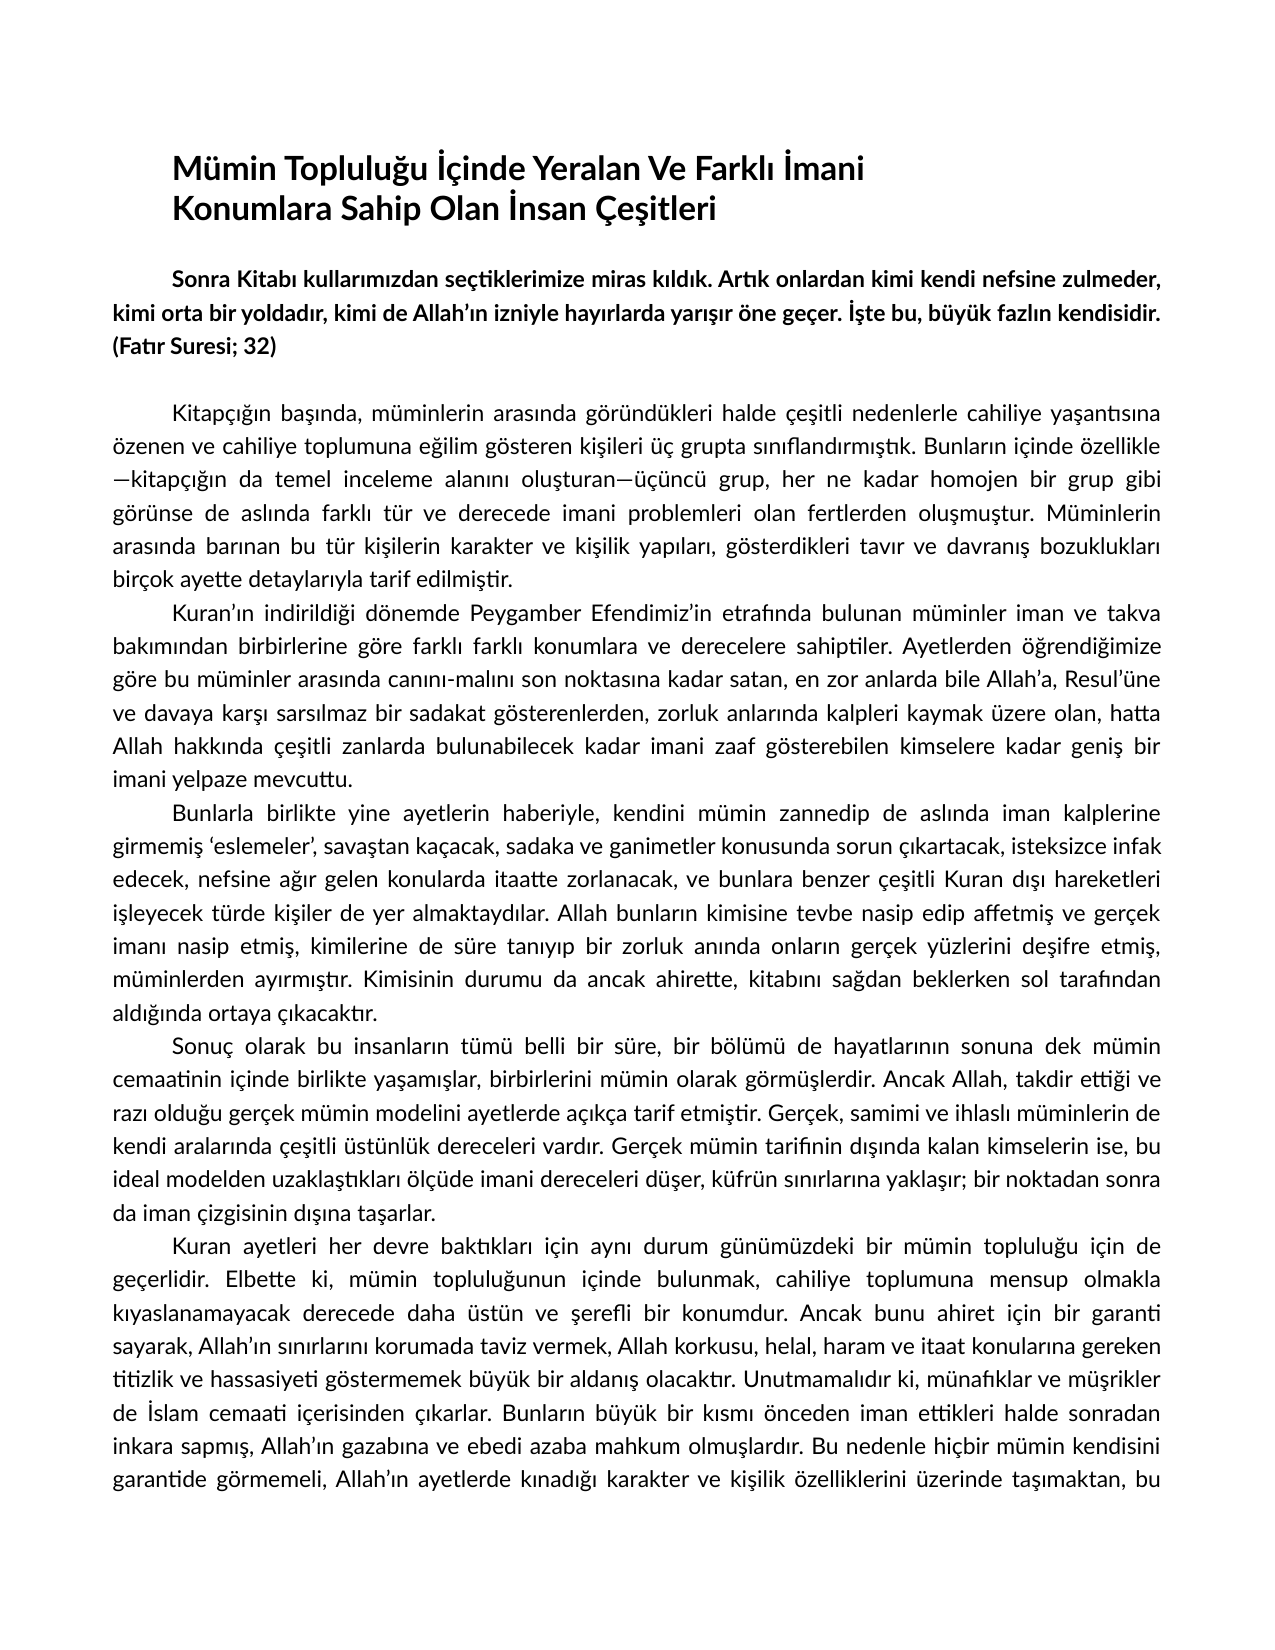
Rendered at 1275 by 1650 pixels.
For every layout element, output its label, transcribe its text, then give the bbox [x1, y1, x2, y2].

text Kitapçığın başında, müminlerin arasında göründükleri halde çeşitli nedenlerle cahiliye yaşantısına özenen ve cahiliye toplumuna eğilim gösteren kişileri üç grupta sınıflandırmıştık. Bunların içinde özellikle—kitapçığın da temel inceleme alanını oluşturan—üçüncü grup, her ne kadar homojen bir grup gibi görünse de aslında farklı tür ve derecede imani problemleri olan fertlerden oluşmuştur. Müminlerin arasında barınan bu tür kişilerin karakter ve kişilik yapıları, gösterdikleri tavır ve davranış bozuklukları birçok ayette detaylarıyla tarif edilmiştir. [112, 394, 1162, 594]
text Kuran ayetleri her devre baktıkları için aynı durum günümüzdeki bir mümin topluluğu için de geçerlidir. Elbette ki, mümin topluluğunun içinde bulunmak, cahiliye toplumuna mensup olmakla kıyaslanamayacak derecede daha üstün ve şerefli bir konumdur. Ancak bunu ahiret için bir garanti sayarak, Allah’ın sınırlarını korumada taviz vermek, Allah korkusu, helal, haram ve itaat konularına gereken titizlik ve hassasiyeti göstermemek büyük bir aldanış olacaktır. Unutmamalıdır ki, münafıklar ve müşrikler de İslam cemaati içerisinden çıkarlar. Bunların büyük bir kısmı önceden iman ettikleri halde sonradan inkara sapmış, Allah’ın gazabına ve ebedi azaba mahkum olmuşlardır. Bu nedenle hiçbir mümin kendisini garantide görmemeli, Allah’ın ayetlerde kınadığı karakter ve kişilik özelliklerini üzerinde taşımaktan, bu [112, 1228, 1162, 1494]
text Sonra Kitabı kullarımızdan seçtiklerimize miras kıldık. Artık onlardan kimi kendi nefsine zulmeder, kimi orta bir yoldadır, kimi de Allah’ın izniyle hayırlarda yarışır öne geçer. İşte bu, büyük fazlın kendisidir. (Fatır Suresi; 32) [112, 261, 1162, 361]
text Bunlarla birlikte yine ayetlerin haberiyle, kendini mümin zannedip de aslında iman kalplerine girmemiş ‘eslemeler’, savaştan kaçacak, sadaka ve ganimetler konusunda sorun çıkartacak, isteksizce infak edecek, nefsine ağır gelen konularda itaatte zorlanacak, ve bunlara benzer çeşitli Kuran dışı hareketleri işleyecek türde kişiler de yer almaktaydılar. Allah bunların kimisine tevbe nasip edip affetmiş ve gerçek imanı nasip etmiş, kimilerine de süre tanıyıp bir zorluk anında onların gerçek yüzlerini deşifre etmiş, müminlerden ayırmıştır. Kimisinin durumu da ancak ahirette, kitabını sağdan beklerken sol tarafından aldığında ortaya çıkacaktır. [112, 794, 1162, 1028]
text Kuran’ın indirildiği dönemde Peygamber Efendimiz’in etrafında bulunan müminler iman ve takva bakımından birbirlerine göre farklı farklı konumlara ve derecelere sahiptiler. Ayetlerden öğrendiğimize göre bu müminler arasında canını-malını son noktasına kadar satan, en zor anlarda bile Allah’a, Resul’üne ve davaya karşı sarsılmaz bir sadakat gösterenlerden, zorluk anlarında kalpleri kaymak üzere olan, hatta Allah hakkında çeşitli zanlarda bulunabilecek kadar imani zaaf gösterebilen kimselere kadar geniş bir imani yelpaze mevcuttu. [112, 594, 1162, 794]
text Sonuç olarak bu insanların tümü belli bir süre, bir bölümü de hayatlarının sonuna dek mümin cemaatinin içinde birlikte yaşamışlar, birbirlerini mümin olarak görmüşlerdir. Ancak Allah, takdir ettiği ve razı olduğu gerçek mümin modelini ayetlerde açıkça tarif etmiştir. Gerçek, samimi ve ihlaslı müminlerin de kendi aralarında çeşitli üstünlük dereceleri vardır. Gerçek mümin tarifinin dışında kalan kimselerin ise, bu ideal modelden uzaklaştıkları ölçüde imani dereceleri düşer, küfrün sınırlarına yaklaşır; bir noktadan sonra da iman çizgisinin dışına taşarlar. [112, 1028, 1162, 1228]
text Konumlara Sahip Olan İnsan Çeşitleri [112, 188, 1162, 228]
text Mümin Topluluğu İçinde Yeralan Ve Farklı İmani [112, 148, 1162, 188]
